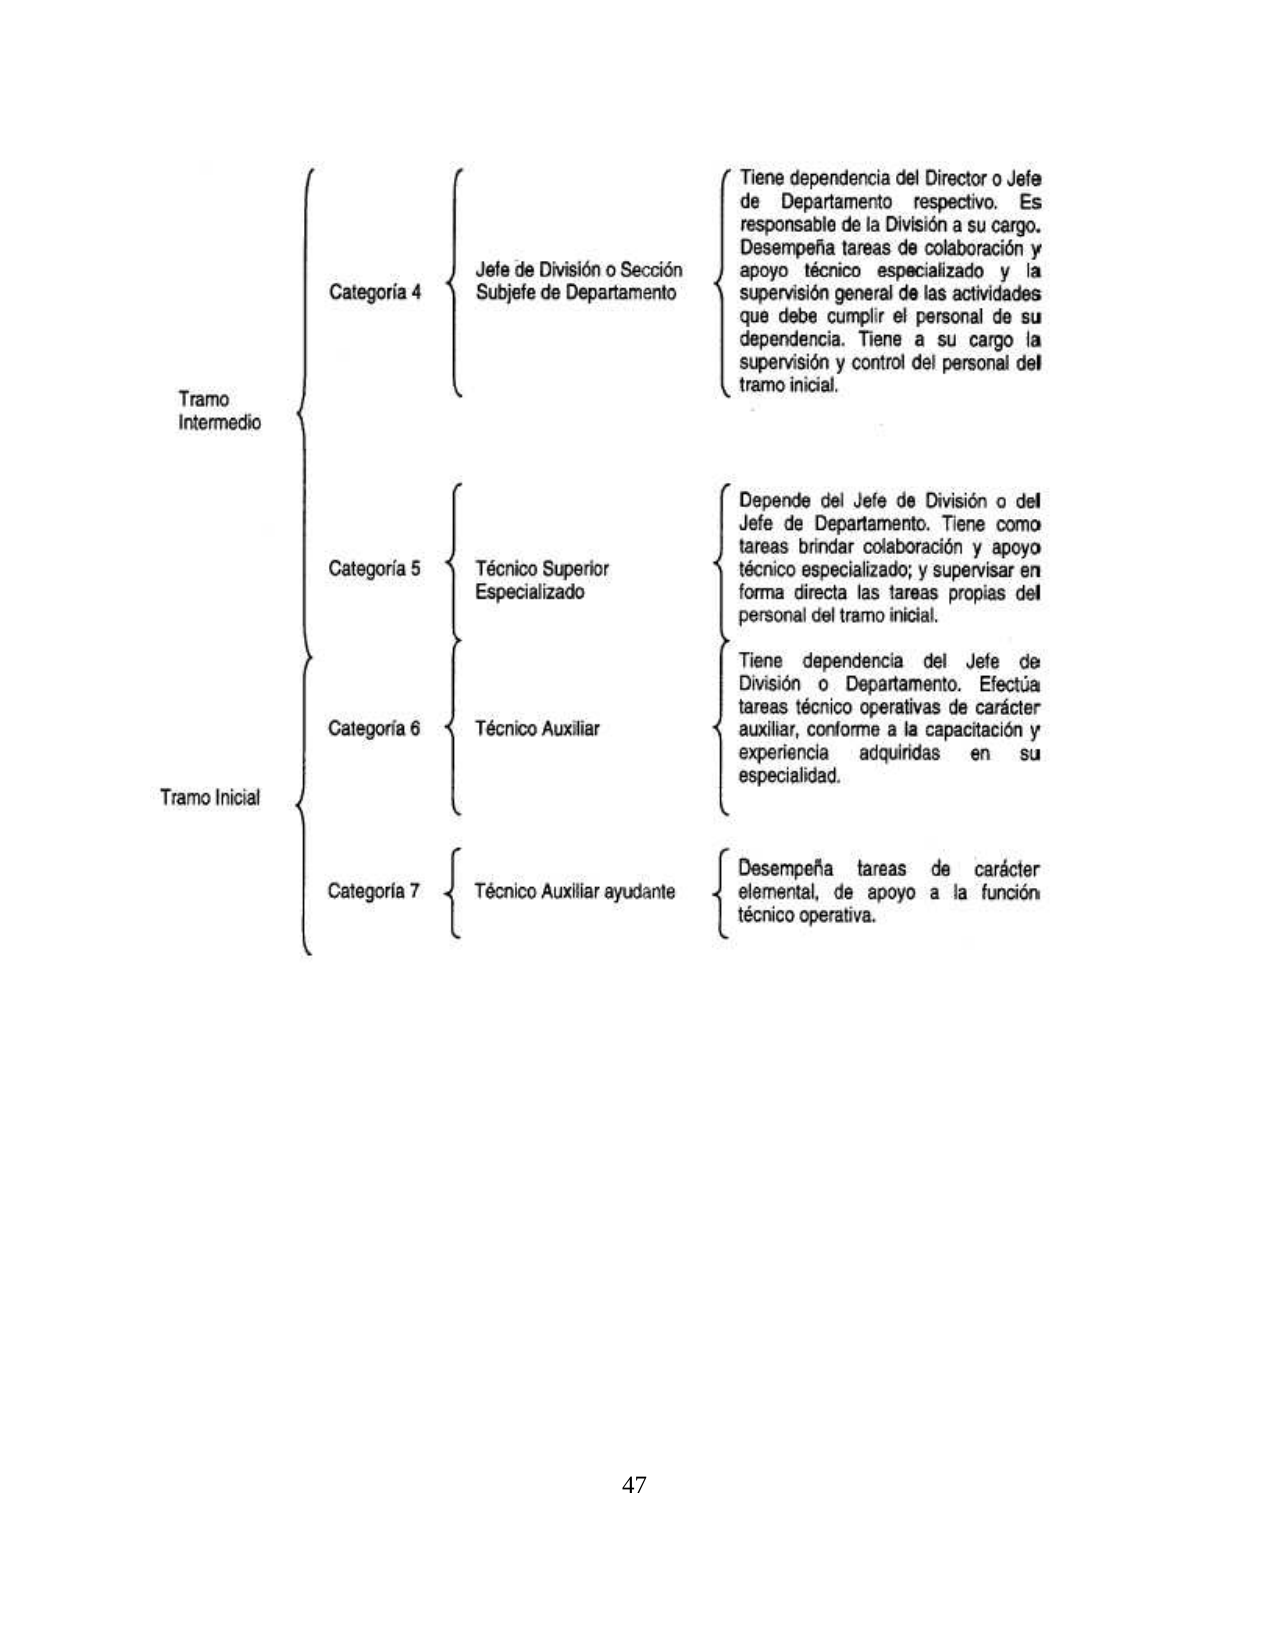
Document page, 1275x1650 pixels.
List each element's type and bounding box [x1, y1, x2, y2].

picture [150, 150, 1059, 973]
